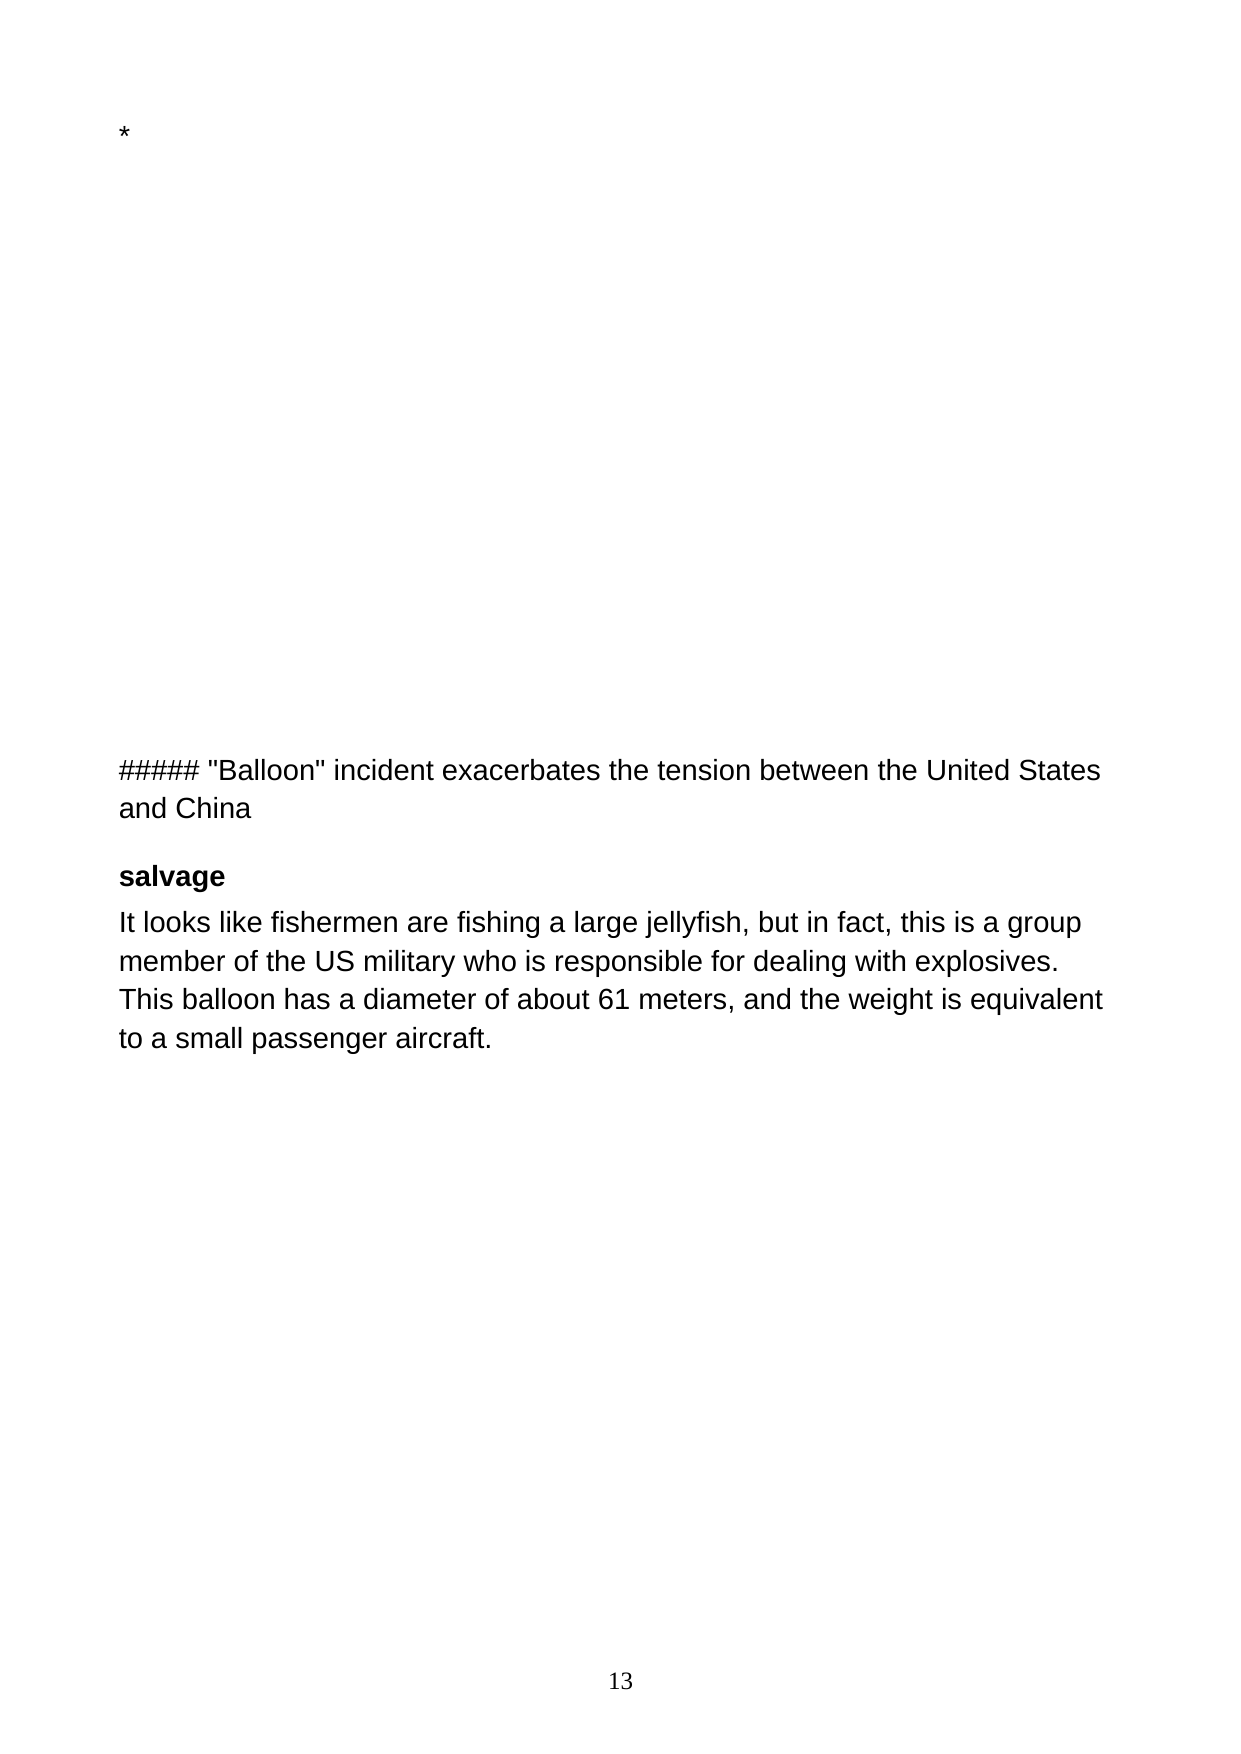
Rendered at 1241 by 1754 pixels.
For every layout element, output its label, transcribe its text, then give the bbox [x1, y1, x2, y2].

text It looks like fishermen are fishing a large jellyfish, but in fact, this is a group member of the US military who is responsible for dealing with explosives. This balloon has a diameter of about 61 meters, and the weight is equivalent to a small passenger aircraft. [118, 905, 1122, 1054]
text * ##### "Balloon" incident exacerbates the tension between the United States and China [118, 118, 1122, 825]
subtitle salvage [118, 859, 1122, 892]
